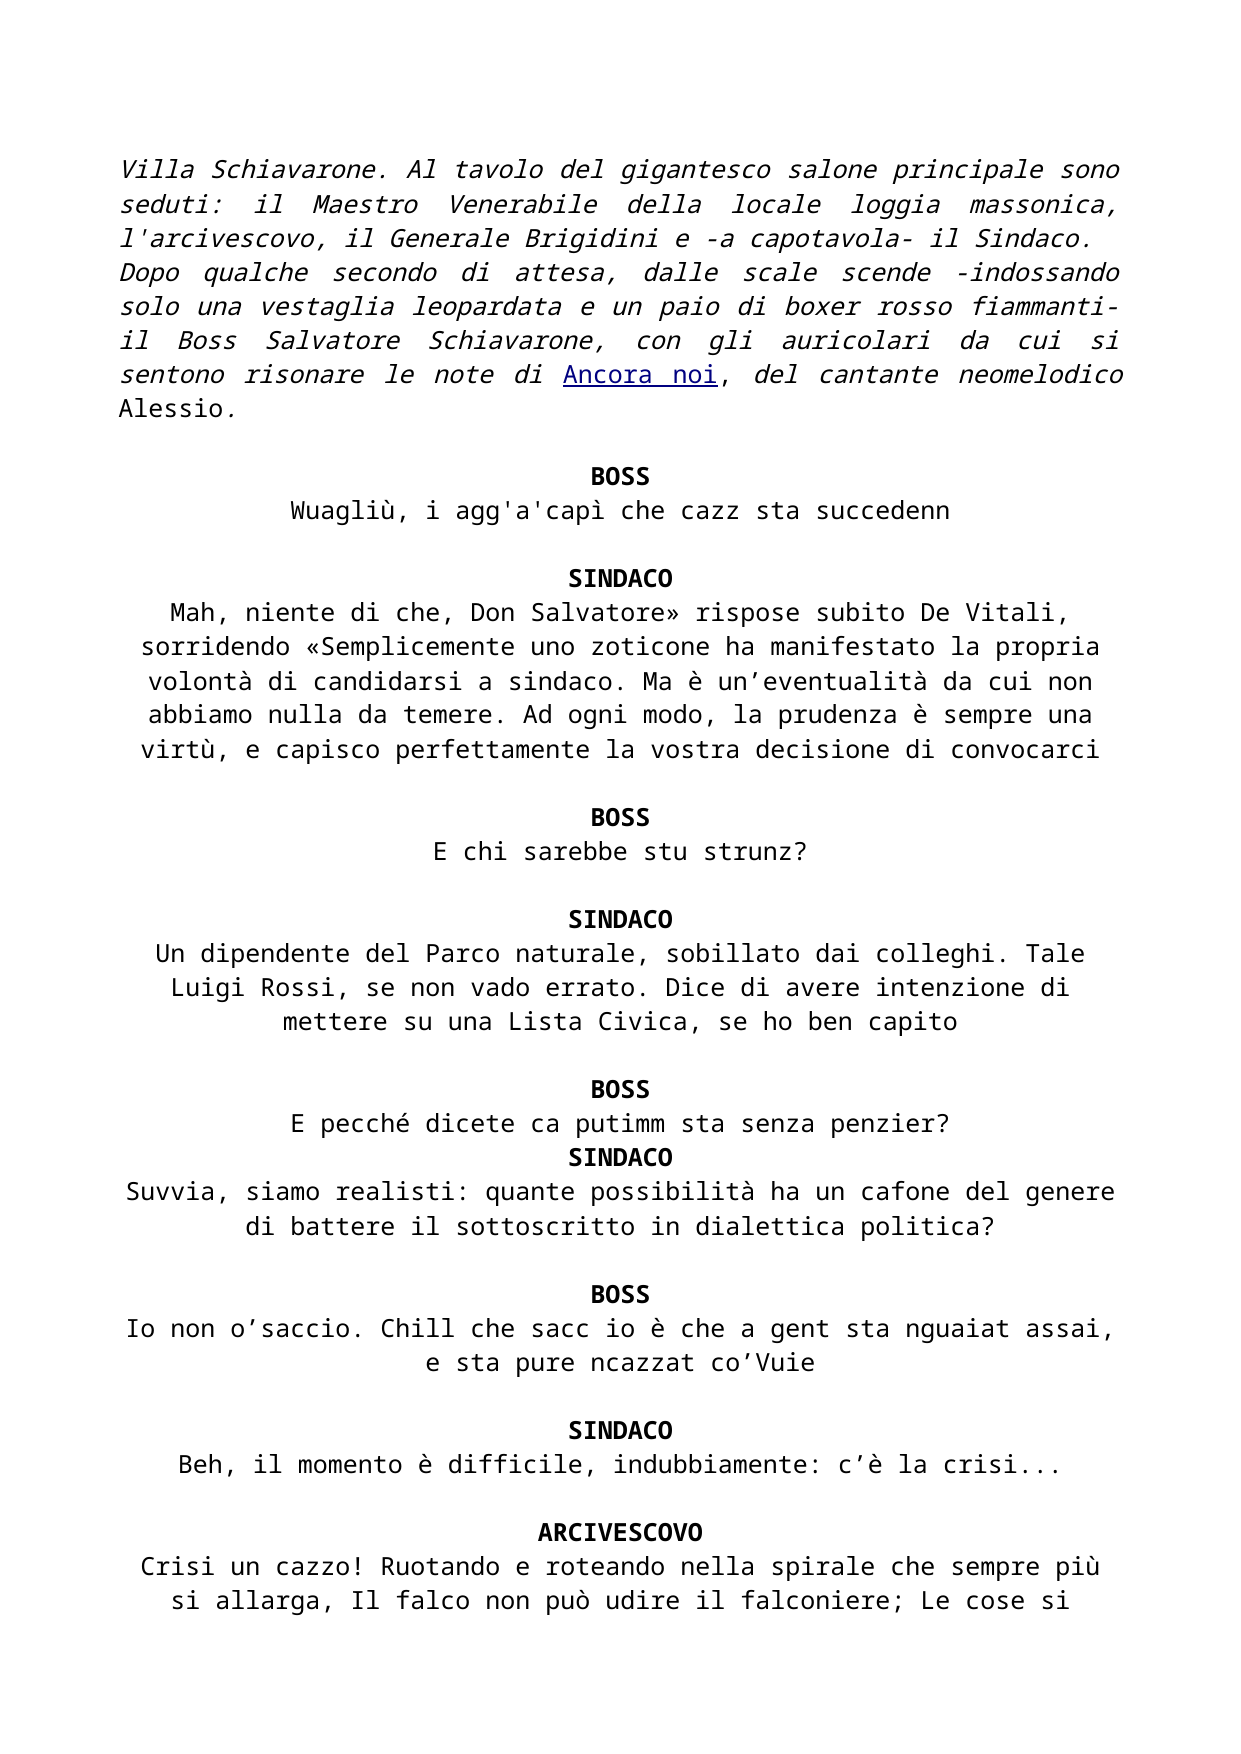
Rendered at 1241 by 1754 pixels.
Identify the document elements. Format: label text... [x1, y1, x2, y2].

text BOSS [118, 1276, 1122, 1310]
text Suvvia, siamo realisti: quante possibilità ha un cafone del genere di battere il sottoscritto in dialettica politica? [118, 1174, 1122, 1242]
text Crisi un cazzo! Ruotando e roteando nella spirale che sempre più si allarga, Il falco non può udire il falconiere; Le cose si [118, 1549, 1122, 1617]
text BOSS [118, 799, 1122, 833]
text Villa Schiavarone. Al tavolo del gigantesco salone principale sono seduti: il Maestro Venerabile della locale loggia massonica, l'arcivescovo, il Generale Brigidini e -a capotavola- il Sindaco. [118, 152, 1122, 254]
text SINDACO [118, 1140, 1122, 1174]
text SINDACO [118, 561, 1122, 595]
text Wuagliù, i agg'a'capì che cazz sta succedenn [118, 493, 1122, 527]
text Io non o’saccio. Chill che sacc io è che a gent sta nguaiat assai, e sta pure ncazzat co’Vuie [118, 1310, 1122, 1378]
text E chi sarebbe stu strunz? [118, 833, 1122, 867]
text SINDACO [118, 1412, 1122, 1447]
text Dopo qualche secondo di attesa, dalle scale scende -indossando solo una vestaglia leopardata e un paio di boxer rosso fiammanti- il Boss Salvatore Schiavarone, con gli auricolari da cui si sentono risonare le note di Ancora noi, del cantante neomelodico Alessio. [118, 254, 1122, 425]
text Mah, niente di che, Don Salvatore» rispose subito De Vitali, sorridendo «Semplicemente uno zoticone ha manifestato la propria volontà di candidarsi a sindaco. Ma è un’eventualità da cui non abbiamo nulla da temere. Ad ogni modo, la prudenza è sempre una virtù, e capisco perfettamente la vostra decisione di convocarci [118, 595, 1122, 765]
text SINDACO [118, 902, 1122, 936]
text ARCIVESCOVO [118, 1515, 1122, 1549]
text BOSS [118, 1072, 1122, 1106]
text Un dipendente del Parco naturale, sobillato dai colleghi. Tale Luigi Rossi, se non vado errato. Dice di avere intenzione di mettere su una Lista Civica, se ho ben capito [118, 936, 1122, 1038]
text Beh, il momento è difficile, indubbiamente: c’è la crisi... [118, 1447, 1122, 1481]
text E pecché dicete ca putimm sta senza penzier? [118, 1106, 1122, 1140]
text BOSS [118, 459, 1122, 493]
